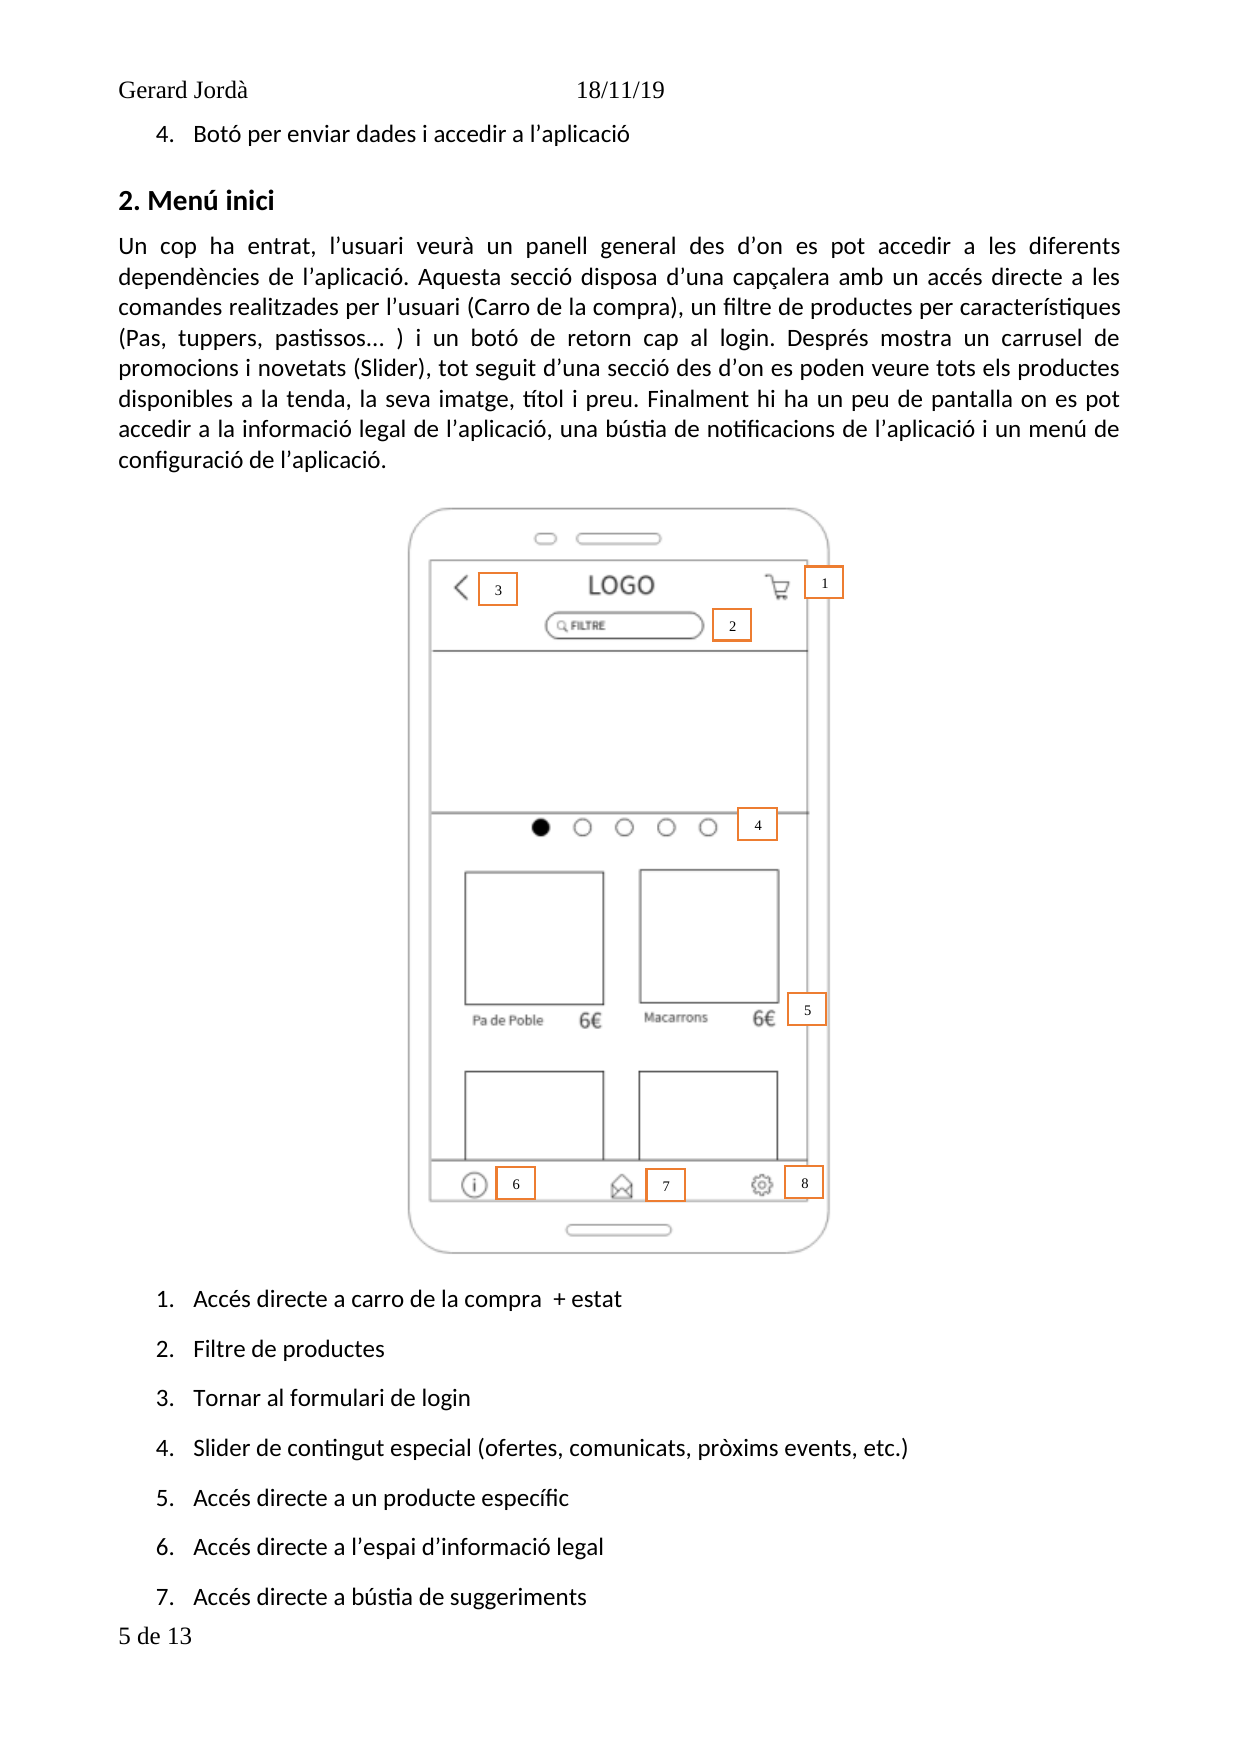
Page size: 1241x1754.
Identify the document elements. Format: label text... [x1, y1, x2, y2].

text 6 [512, 1176, 519, 1190]
subtitle 2. Menú inici [118, 182, 1122, 218]
text 5 [804, 1002, 810, 1017]
list Accés directe a un producte específic [156, 1482, 1122, 1512]
text Un cop ha entrat, l’usuari veurà un panell general des d’on es pot accedir a les diferents dependències de l’aplicació. Aquesta secció disposa d’una capçalera amb un accés directe a les comandes realitzades per l’usuari (Carro de la compra), un filtre de productes per característiques (Pas, tuppers, pastissos... ) i un botó de retorn cap al login. Després mostra un carrusel de promocions i novetats (Slider), tot seguit d’una secció des d’on es poden veure tots els productes disponibles a la tenda, la seva imatge, títol i preu. Finalment hi ha un peu de pantalla on es pot accedir a la informació legal de l’aplicació, una bústia de notificacions de l’aplicació i un menú de configuració de l’aplicació. [118, 230, 1122, 474]
text 8 [801, 1175, 807, 1189]
text 1 [821, 575, 827, 590]
text 3 [494, 582, 501, 597]
list Filtre de productes [156, 1333, 1122, 1363]
list Accés directe a l’espai d’informació legal [156, 1531, 1122, 1562]
text 2 [729, 617, 735, 632]
list Slider de contingut especial (ofertes, comunicats, pròxims events, etc.) [156, 1432, 1122, 1463]
list Tornar al formulari de login [156, 1382, 1122, 1413]
text 4 [754, 817, 761, 827]
list Accés directe a carro de la compra + estat [156, 1283, 1122, 1314]
list Accés directe a bústia de suggeriments [156, 1581, 1122, 1611]
text 7 [662, 1178, 669, 1192]
list Botó per enviar dades i accedir a l’aplicació [156, 118, 1122, 149]
